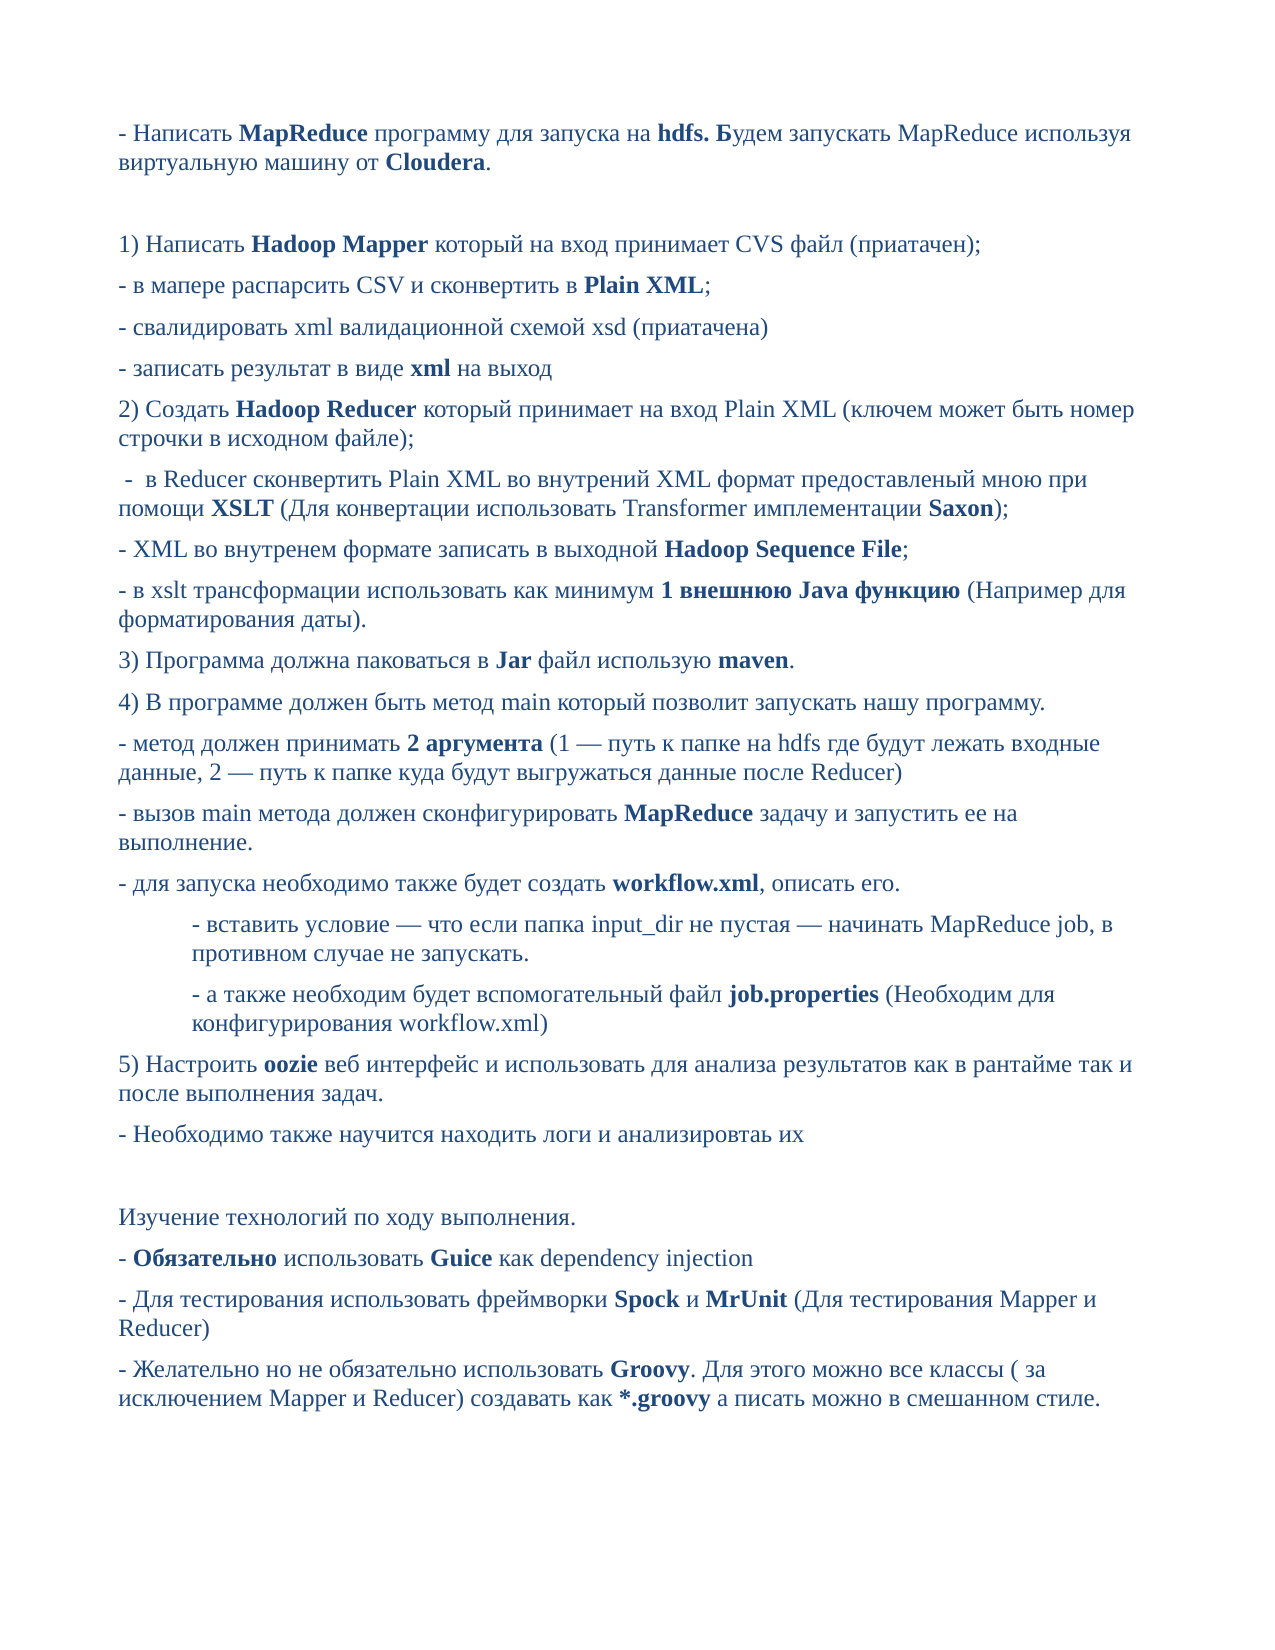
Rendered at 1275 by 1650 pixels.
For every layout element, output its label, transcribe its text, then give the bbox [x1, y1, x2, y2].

text - записать результат в виде xml на выход [118, 353, 1157, 382]
text - Для тестирования использовать фреймворки Spock и MrUnit (Для тестирования Mapper и Reducer) [118, 1284, 1157, 1342]
text 3) Программа должна паковаться в Jar файл использую maven. [118, 646, 1157, 674]
text - метод должен принимать 2 аргумента (1 — путь к папке на hdfs где будут лежать входные данные, 2 — путь к папке куда будут выгружаться данные после Reducer) [118, 728, 1157, 786]
text - а также необходим будет вспомогательный файл job.properties (Необходим для конфигурирования workflow.xml) [118, 979, 1157, 1037]
text 4) В программе должен быть метод main который позволит запускать нашу программу. [118, 687, 1157, 716]
text - в мапере распарсить CSV и сконвертить в Plain XML; [118, 271, 1157, 299]
text 2) Создать Hadoop Reducer который принимает на вход Plain XML (ключем может быть номер строчки в исходном файле); [118, 394, 1157, 452]
text 5) Настроить oozie веб интерфейс и использовать для анализа результатов как в рантайме так и после выполнения задач. [118, 1049, 1157, 1107]
text - свалидировать xml валидационной схемой xsd (приатачена) [118, 312, 1157, 341]
text - Написать MapReduce программу для запуска на hdfs. Будем запускать MapReduce используя виртуальную машину от Cloudera. [118, 118, 1157, 176]
text 1) Написать Hadoop Mapper который на вход принимает CVS файл (приатачен); [118, 229, 1157, 258]
text - в xslt трансформации использовать как минимум 1 внешнюю Java функцию (Например для форматирования даты). [118, 576, 1157, 633]
text - в Reducer сконвертить Plain XML во внутрений XML формат предоставленый мною при помощи XSLT (Для конвертации использовать Transformer имплементации Saxon); [118, 464, 1157, 522]
text - вставить условие — что если папка input_dir не пустая — начинать MapReduce job, в противном случае не запускать. [118, 909, 1157, 967]
text - вызов main метода должен сконфигурировать MapReduce задачу и запустить ее на выполнение. [118, 798, 1157, 856]
text - Желательно но не обязательно использовать Groovy. Для этого можно все классы ( за исключением Mapper и Reducer) создавать как *.groovy а писать можно в смешанном стиле. [118, 1354, 1157, 1412]
text - Необходимо также научится находить логи и анализировтаь их [118, 1119, 1157, 1148]
text - для запуска необходимо также будет создать workflow.xml, описать его. [118, 868, 1157, 897]
text Изучение технологий по ходу выполнения. [118, 1202, 1157, 1231]
text - XML во внутренем формате записать в выходной Hadoop Sequence File; [118, 534, 1157, 563]
text - Обязательно использовать Guice как dependency injection [118, 1243, 1157, 1272]
